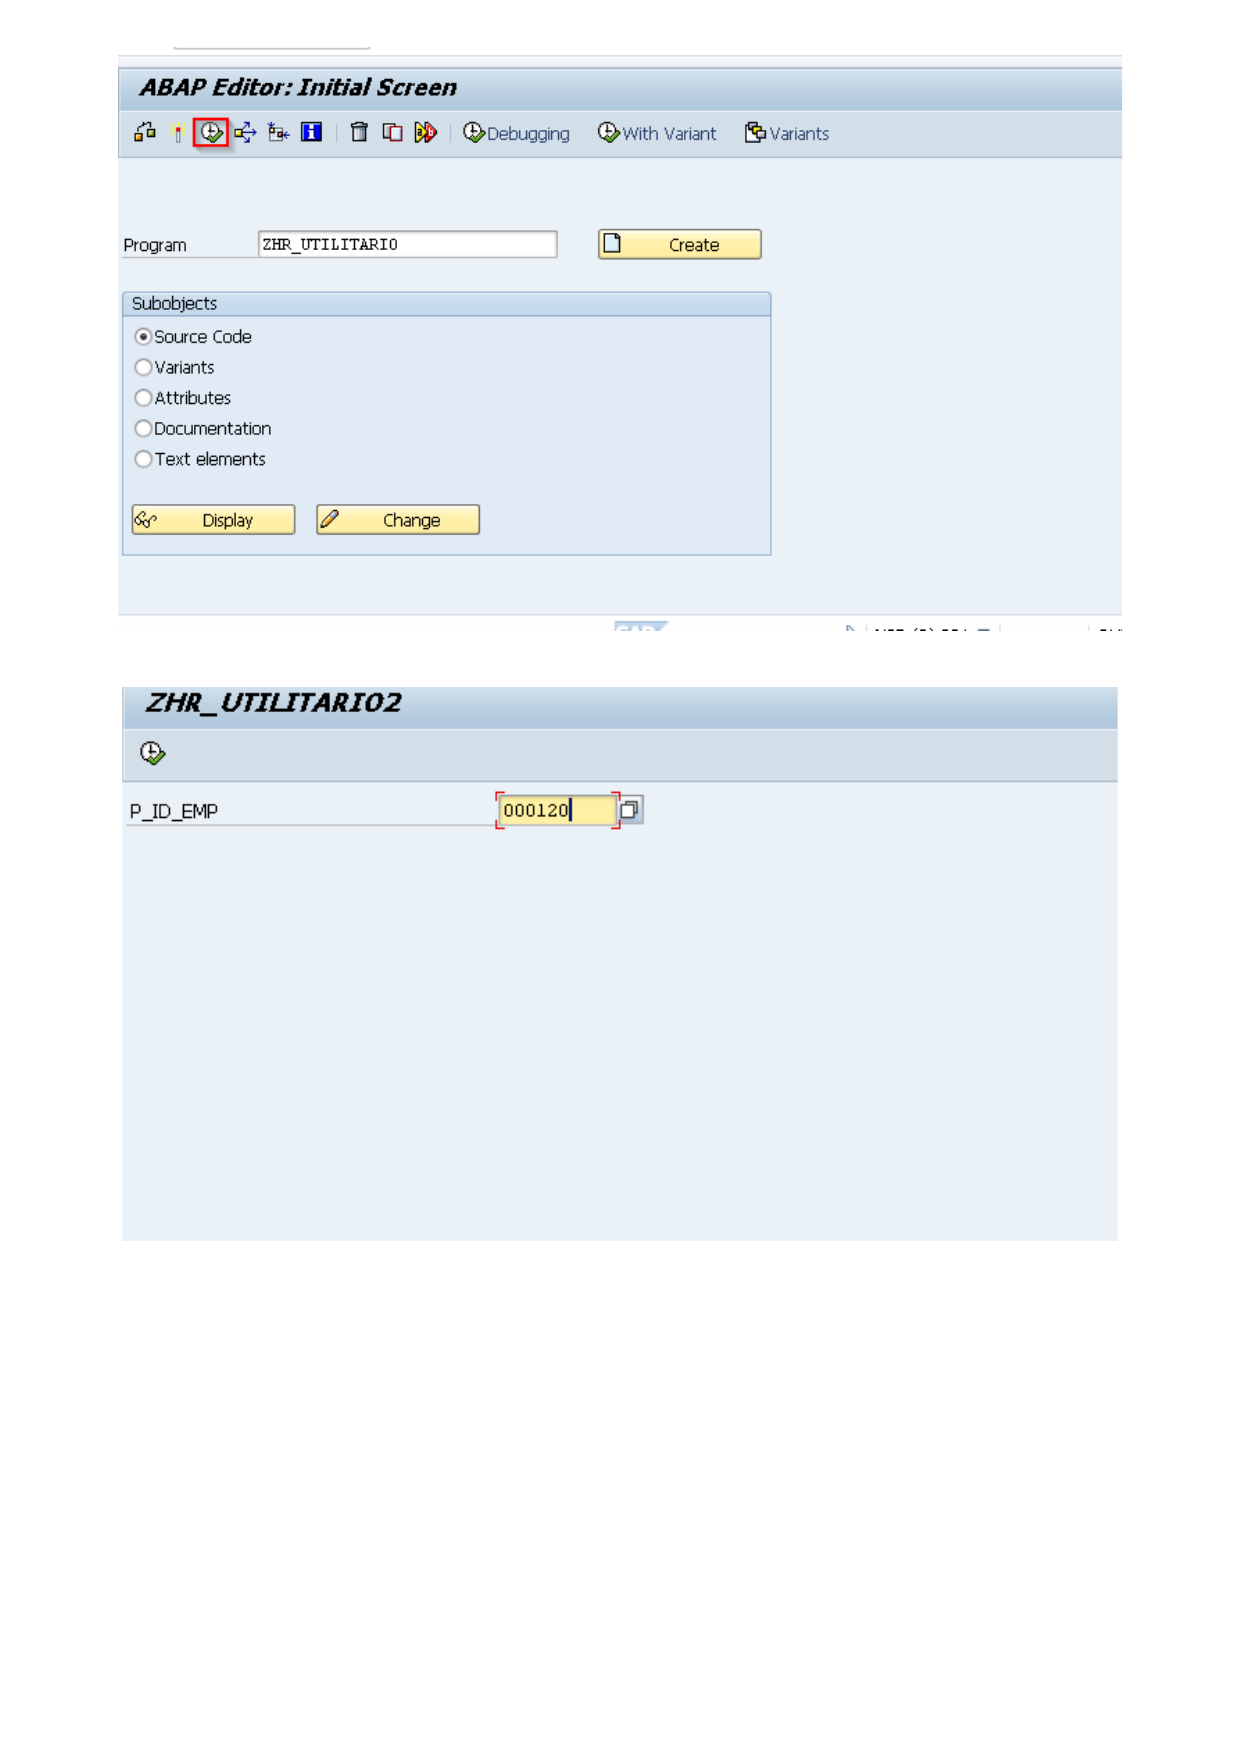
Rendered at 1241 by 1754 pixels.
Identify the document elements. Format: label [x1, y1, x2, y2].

picture [122, 687, 1118, 1241]
picture [118, 47, 1123, 631]
